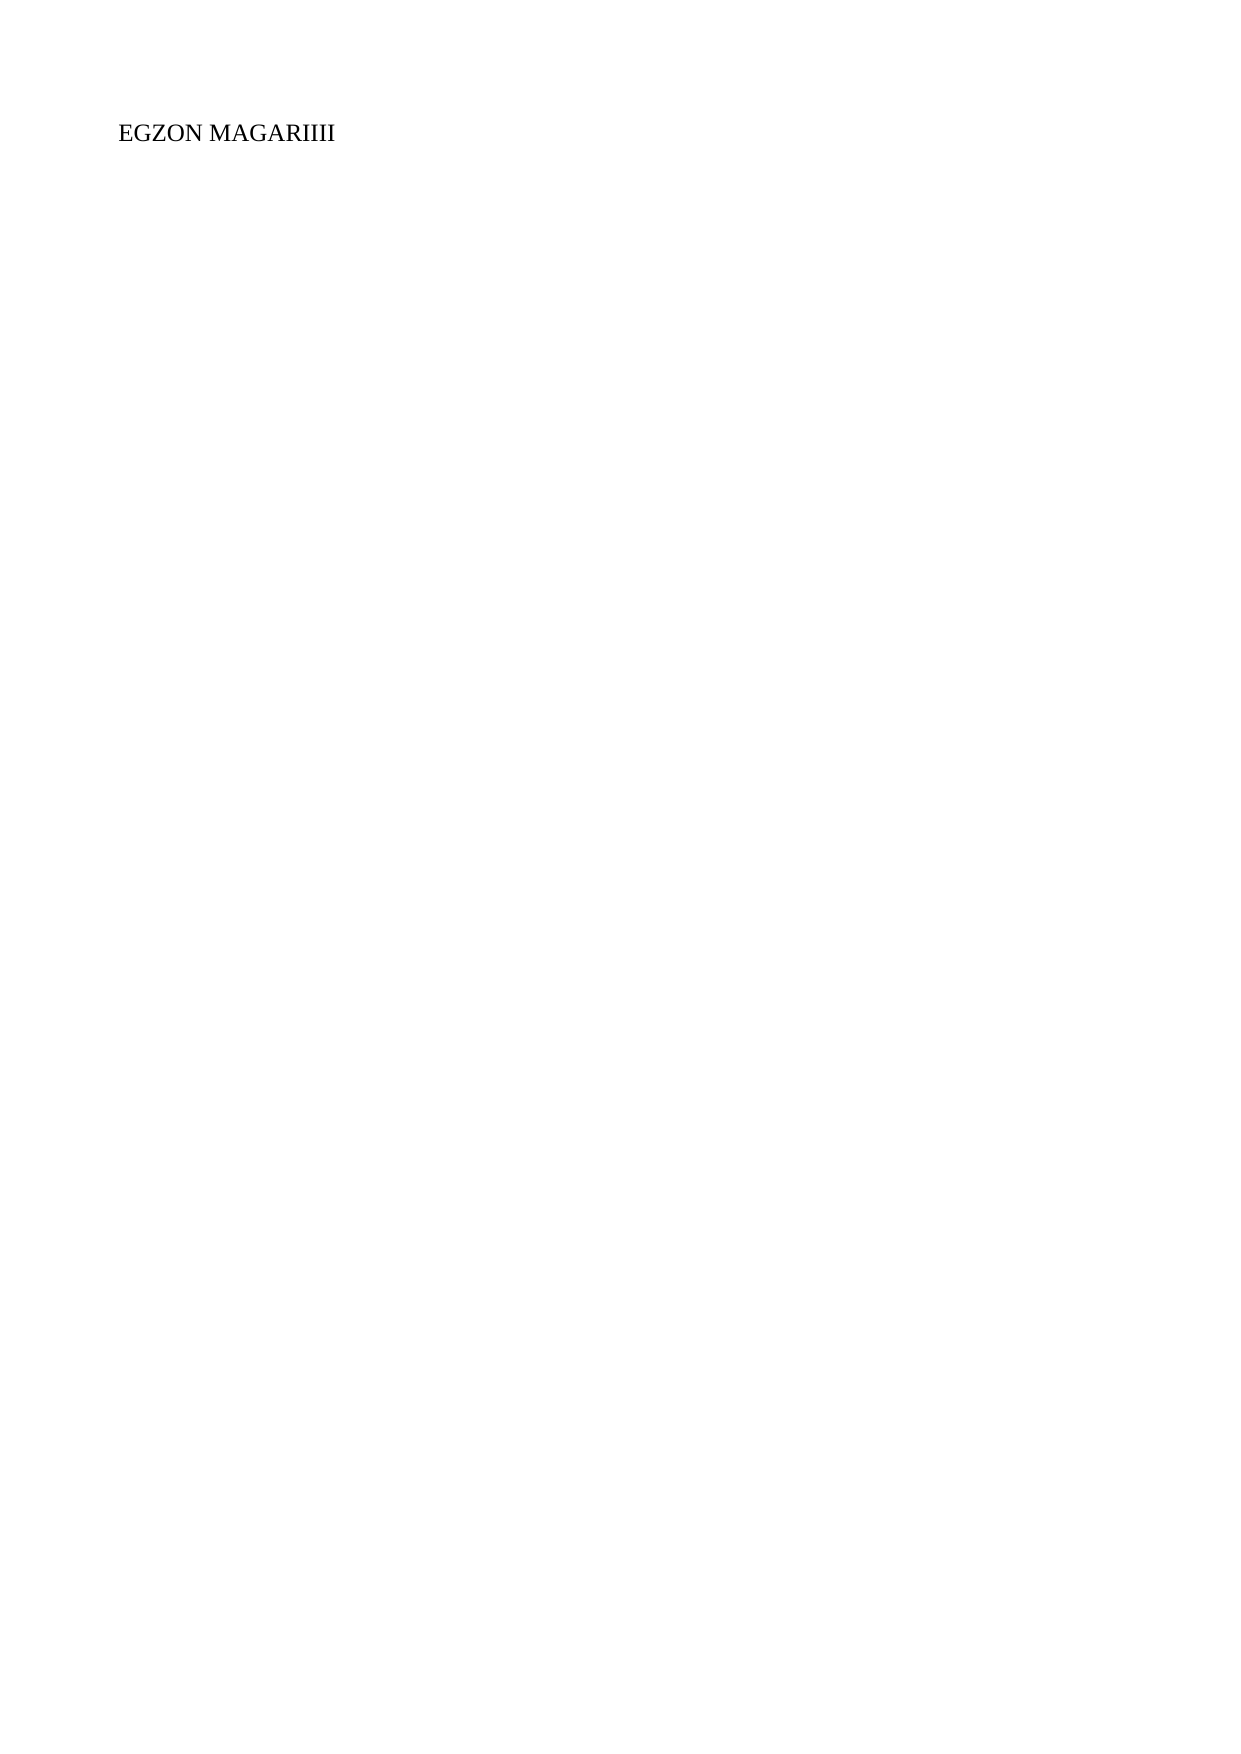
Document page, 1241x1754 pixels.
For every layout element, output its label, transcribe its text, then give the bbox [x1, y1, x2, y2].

text EGZON MAGARIIII [118, 118, 1122, 147]
